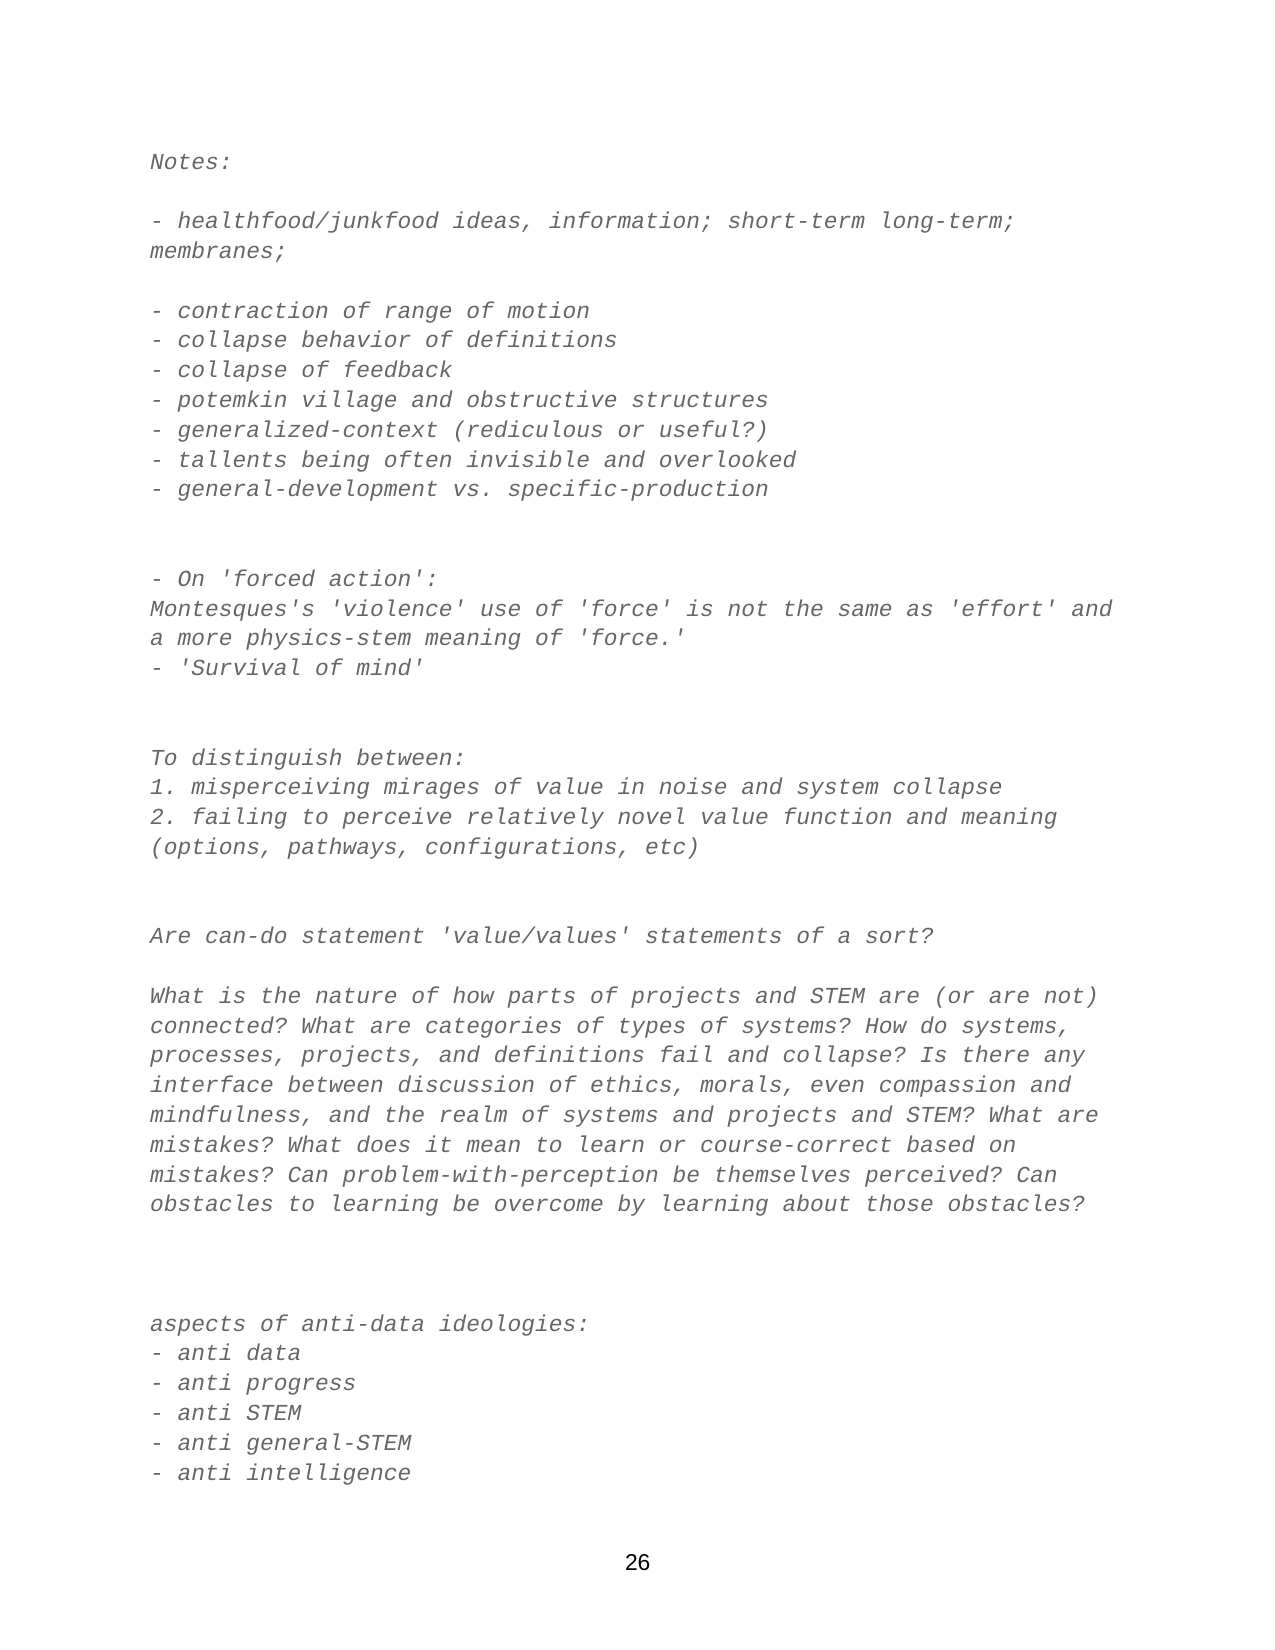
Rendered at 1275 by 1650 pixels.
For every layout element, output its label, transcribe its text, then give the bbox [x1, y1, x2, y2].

text - anti data [150, 1342, 1125, 1368]
text - On 'forced action': [150, 567, 1125, 593]
text 1. misperceiving mirages of value in noise and system collapse [150, 776, 1125, 802]
text - anti STEM [150, 1401, 1125, 1427]
text - tallents being often invisible and overlooked [150, 448, 1125, 474]
text - collapse of feedback [150, 358, 1125, 384]
text What is the nature of how parts of projects and STEM are (or are not) connected? What are categories of types of systems? How do systems, processes, projects, and definitions fail and collapse? Is there any interface between discussion of ethics, morals, even compassion and mindfulness, and the realm of systems and projects and STEM? What are mistakes? What does it mean to learn or course-correct based on mistakes? Can problem-with-perception be themselves perceived? Can obstacles to learning be overcome by learning about those obstacles? [150, 984, 1125, 1219]
text Montesques's 'violence' use of 'force' is not the same as 'effort' and a more physics-stem meaning of 'force.' [150, 597, 1125, 653]
text aspects of anti-data ideologies: [150, 1312, 1125, 1338]
text - 'Survival of mind' [150, 656, 1125, 682]
text - general-development vs. specific-production [150, 478, 1125, 504]
text - contraction of range of motion [150, 299, 1125, 325]
text - anti progress [150, 1371, 1125, 1397]
text - potemkin village and obstructive structures [150, 388, 1125, 414]
text - generalized-context (rediculous or useful?) [150, 418, 1125, 444]
text - healthfood/junkfood ideas, information; short-term long-term; membranes; [150, 209, 1125, 265]
text Notes: [150, 150, 1125, 176]
text Are can-do statement 'value/values' statements of a sort? [150, 924, 1125, 951]
text - anti general-STEM [150, 1431, 1125, 1457]
text To distinguish between: [150, 746, 1125, 772]
text 2. failing to perceive relatively novel value function and meaning (options, pathways, configurations, etc) [150, 805, 1125, 861]
text - collapse behavior of definitions [150, 329, 1125, 355]
text - anti intelligence [150, 1461, 1125, 1487]
